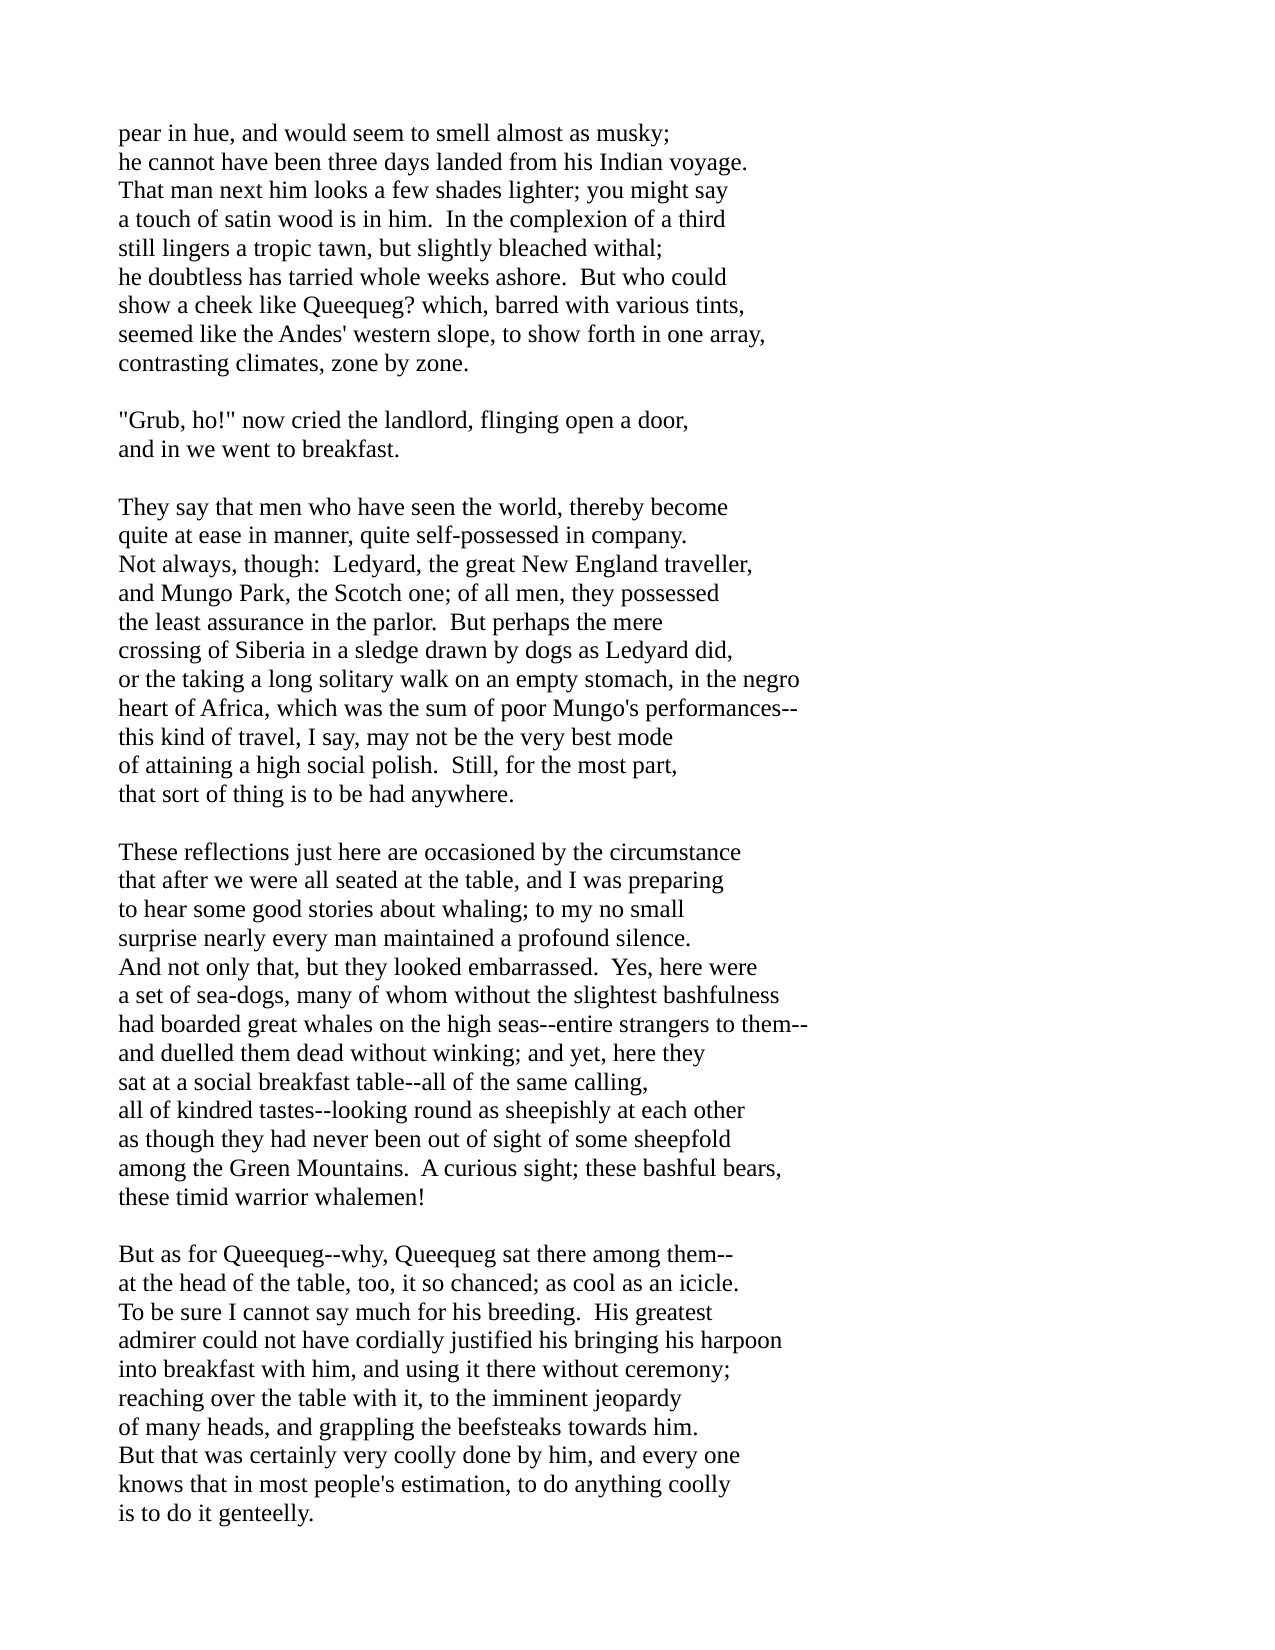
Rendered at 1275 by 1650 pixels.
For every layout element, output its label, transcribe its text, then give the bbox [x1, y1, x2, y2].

text These reflections just here are occasioned by the circumstance [118, 837, 1157, 866]
text this kind of travel, I say, may not be the very best mode [118, 722, 1157, 751]
text And not only that, but they looked embarrassed. Yes, here were [118, 952, 1157, 981]
text he doubtless has tarried whole weeks ashore. But who could [118, 262, 1157, 291]
text he cannot have been three days landed from his Indian voyage. [118, 147, 1157, 176]
text and Mungo Park, the Scotch one; of all men, they possessed [118, 578, 1157, 607]
text of many heads, and grappling the beefsteaks towards him. [118, 1412, 1157, 1441]
text seemed like the Andes' western slope, to show forth in one array, [118, 319, 1157, 348]
text of attaining a high social polish. Still, for the most part, [118, 751, 1157, 779]
text But as for Queequeg--why, Queequeg sat there among them-- [118, 1239, 1157, 1268]
text and duelled them dead without winking; and yet, here they [118, 1038, 1157, 1067]
text the least assurance in the parlor. But perhaps the mere [118, 607, 1157, 636]
text and in we went to breakfast. [118, 434, 1157, 463]
text quite at ease in manner, quite self-possessed in company. [118, 521, 1157, 549]
text at the head of the table, too, it so chanced; as cool as an icicle. [118, 1268, 1157, 1297]
text admirer could not have cordially justified his bringing his harpoon [118, 1326, 1157, 1354]
text surprise nearly every man maintained a profound silence. [118, 923, 1157, 952]
text sat at a social breakfast table--all of the same calling, [118, 1067, 1157, 1096]
text these timid warrior whalemen! [118, 1182, 1157, 1211]
text reaching over the table with it, to the imminent jeopardy [118, 1383, 1157, 1412]
text still lingers a tropic tawn, but slightly bleached withal; [118, 233, 1157, 262]
text contrasting climates, zone by zone. [118, 348, 1157, 377]
text that sort of thing is to be had anywhere. [118, 779, 1157, 808]
text To be sure I cannot say much for his breeding. His greatest [118, 1297, 1157, 1326]
text "Grub, ho!" now cried the landlord, flinging open a door, [118, 406, 1157, 434]
text Not always, though: Ledyard, the great New England traveller, [118, 549, 1157, 578]
text They say that men who have seen the world, thereby become [118, 492, 1157, 521]
text knows that in most people's estimation, to do anything coolly [118, 1469, 1157, 1498]
text That man next him looks a few shades lighter; you might say [118, 176, 1157, 204]
text all of kindred tastes--looking round as sheepishly at each other [118, 1096, 1157, 1124]
text among the Green Mountains. A curious sight; these bashful bears, [118, 1153, 1157, 1182]
text heart of Africa, which was the sum of poor Mungo's performances-- [118, 693, 1157, 722]
text that after we were all seated at the table, and I was preparing [118, 866, 1157, 894]
text or the taking a long solitary walk on an empty stomach, in the negro [118, 664, 1157, 693]
text a set of sea-dogs, many of whom without the slightest bashfulness [118, 981, 1157, 1009]
text is to do it genteelly. [118, 1498, 1157, 1527]
text as though they had never been out of sight of some sheepfold [118, 1124, 1157, 1153]
text into breakfast with him, and using it there without ceremony; [118, 1354, 1157, 1383]
text show a cheek like Queequeg? which, barred with various tints, [118, 291, 1157, 319]
text But that was certainly very coolly done by him, and every one [118, 1441, 1157, 1469]
text crossing of Siberia in a sledge drawn by dogs as Ledyard did, [118, 636, 1157, 664]
text pear in hue, and would seem to smell almost as musky; [118, 118, 1157, 147]
text had boarded great whales on the high seas--entire strangers to them-- [118, 1009, 1157, 1038]
text a touch of satin wood is in him. In the complexion of a third [118, 204, 1157, 233]
text to hear some good stories about whaling; to my no small [118, 894, 1157, 923]
